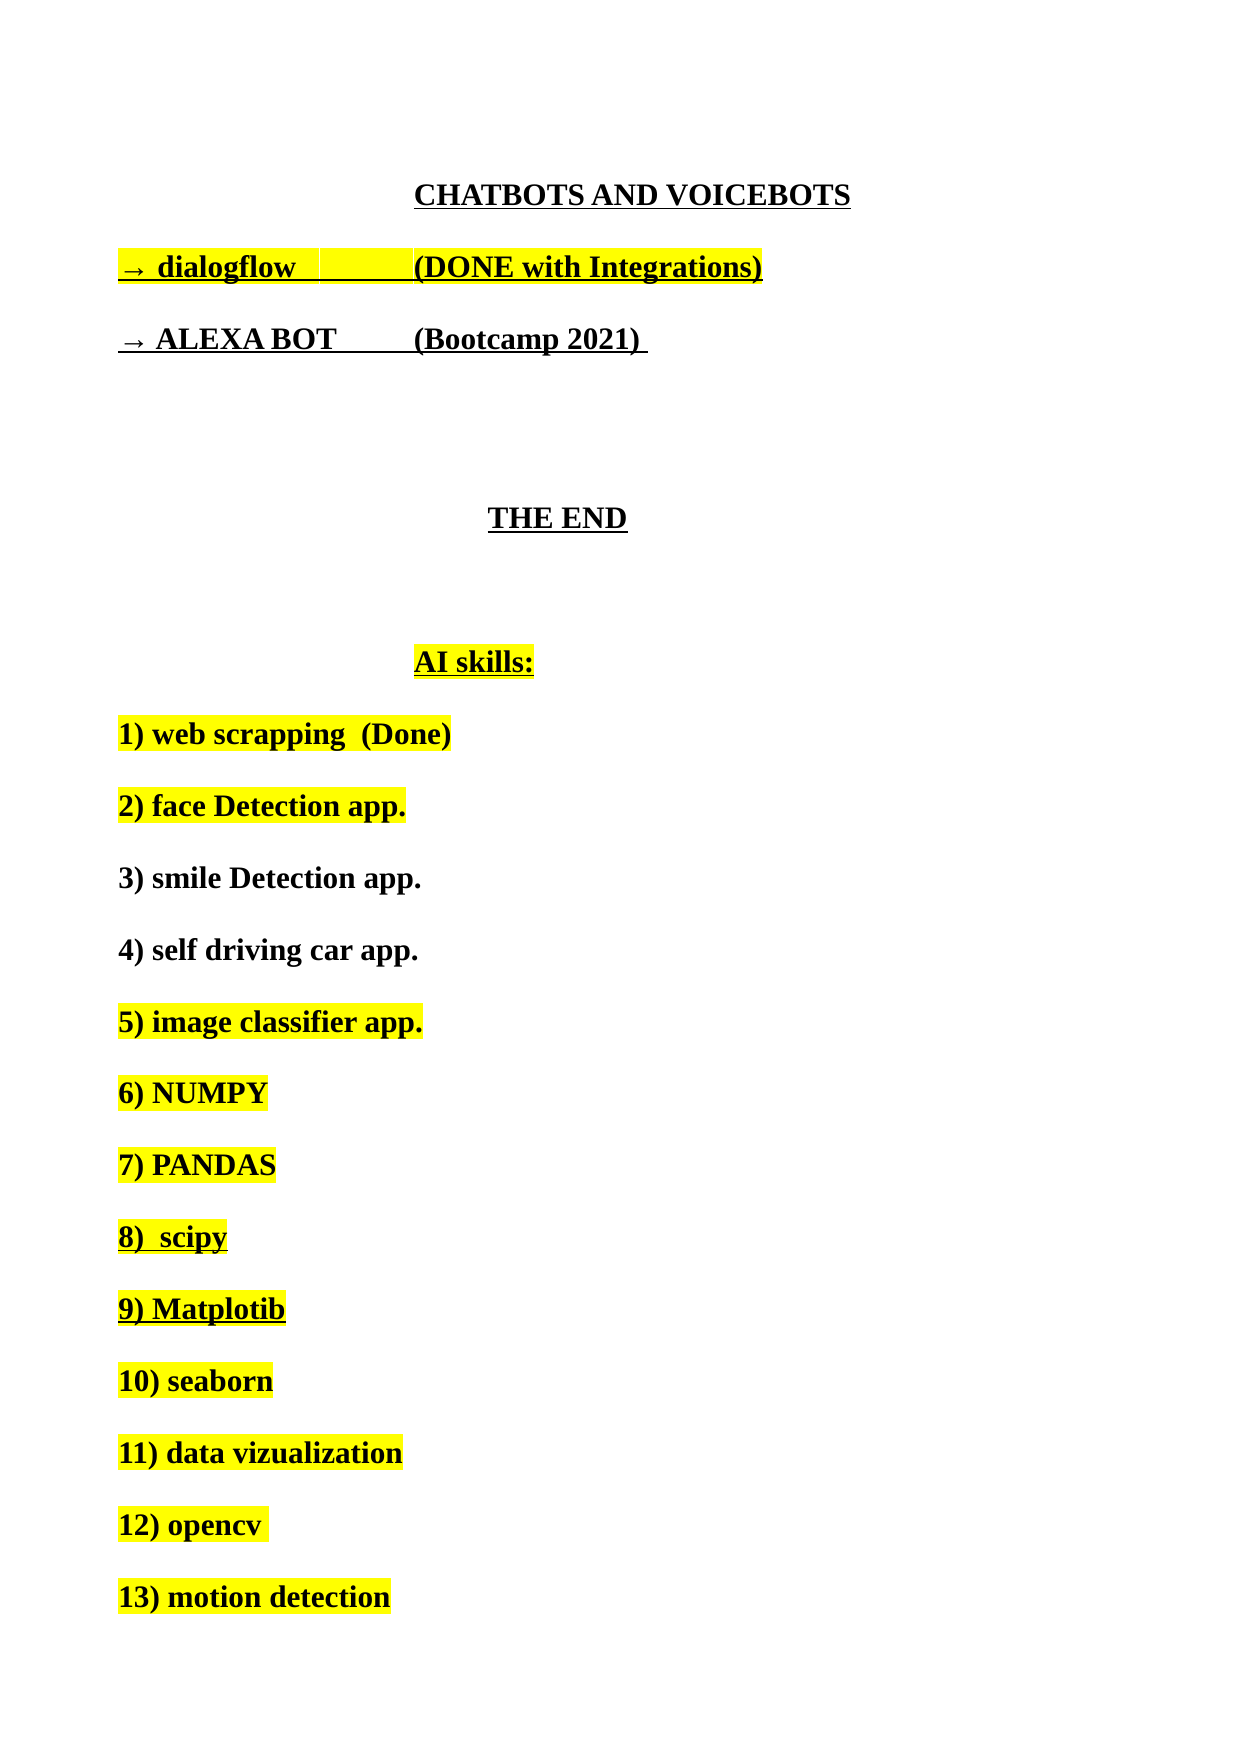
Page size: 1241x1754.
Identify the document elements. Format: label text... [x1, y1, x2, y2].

text 11) data vizualization [118, 1434, 1122, 1470]
text 4) self driving car app. [118, 931, 1122, 967]
text 7) PANDAS [118, 1147, 1122, 1183]
text 5) image classifier app. [118, 1003, 1122, 1039]
text 2) face Detection app. [118, 787, 1122, 823]
text THE END [118, 500, 1122, 536]
text AI skills: [118, 643, 1122, 679]
text 12) opencv [118, 1506, 1122, 1542]
text 9) Matplotib [118, 1290, 1122, 1326]
text 8) scipy [118, 1218, 1122, 1254]
text 13) motion detection [118, 1578, 1122, 1614]
text CHATBOTS AND VOICEBOTS [118, 176, 1122, 212]
text 3) smile Detection app. [118, 859, 1122, 895]
text 1) web scrapping (Done) [118, 715, 1122, 751]
text 10) seaborn [118, 1362, 1122, 1398]
text → dialogflow (DONE with Integrations) [118, 248, 1122, 284]
text 6) NUMPY [118, 1075, 1122, 1111]
text → ALEXA BOT (Bootcamp 2021) [118, 320, 1122, 356]
